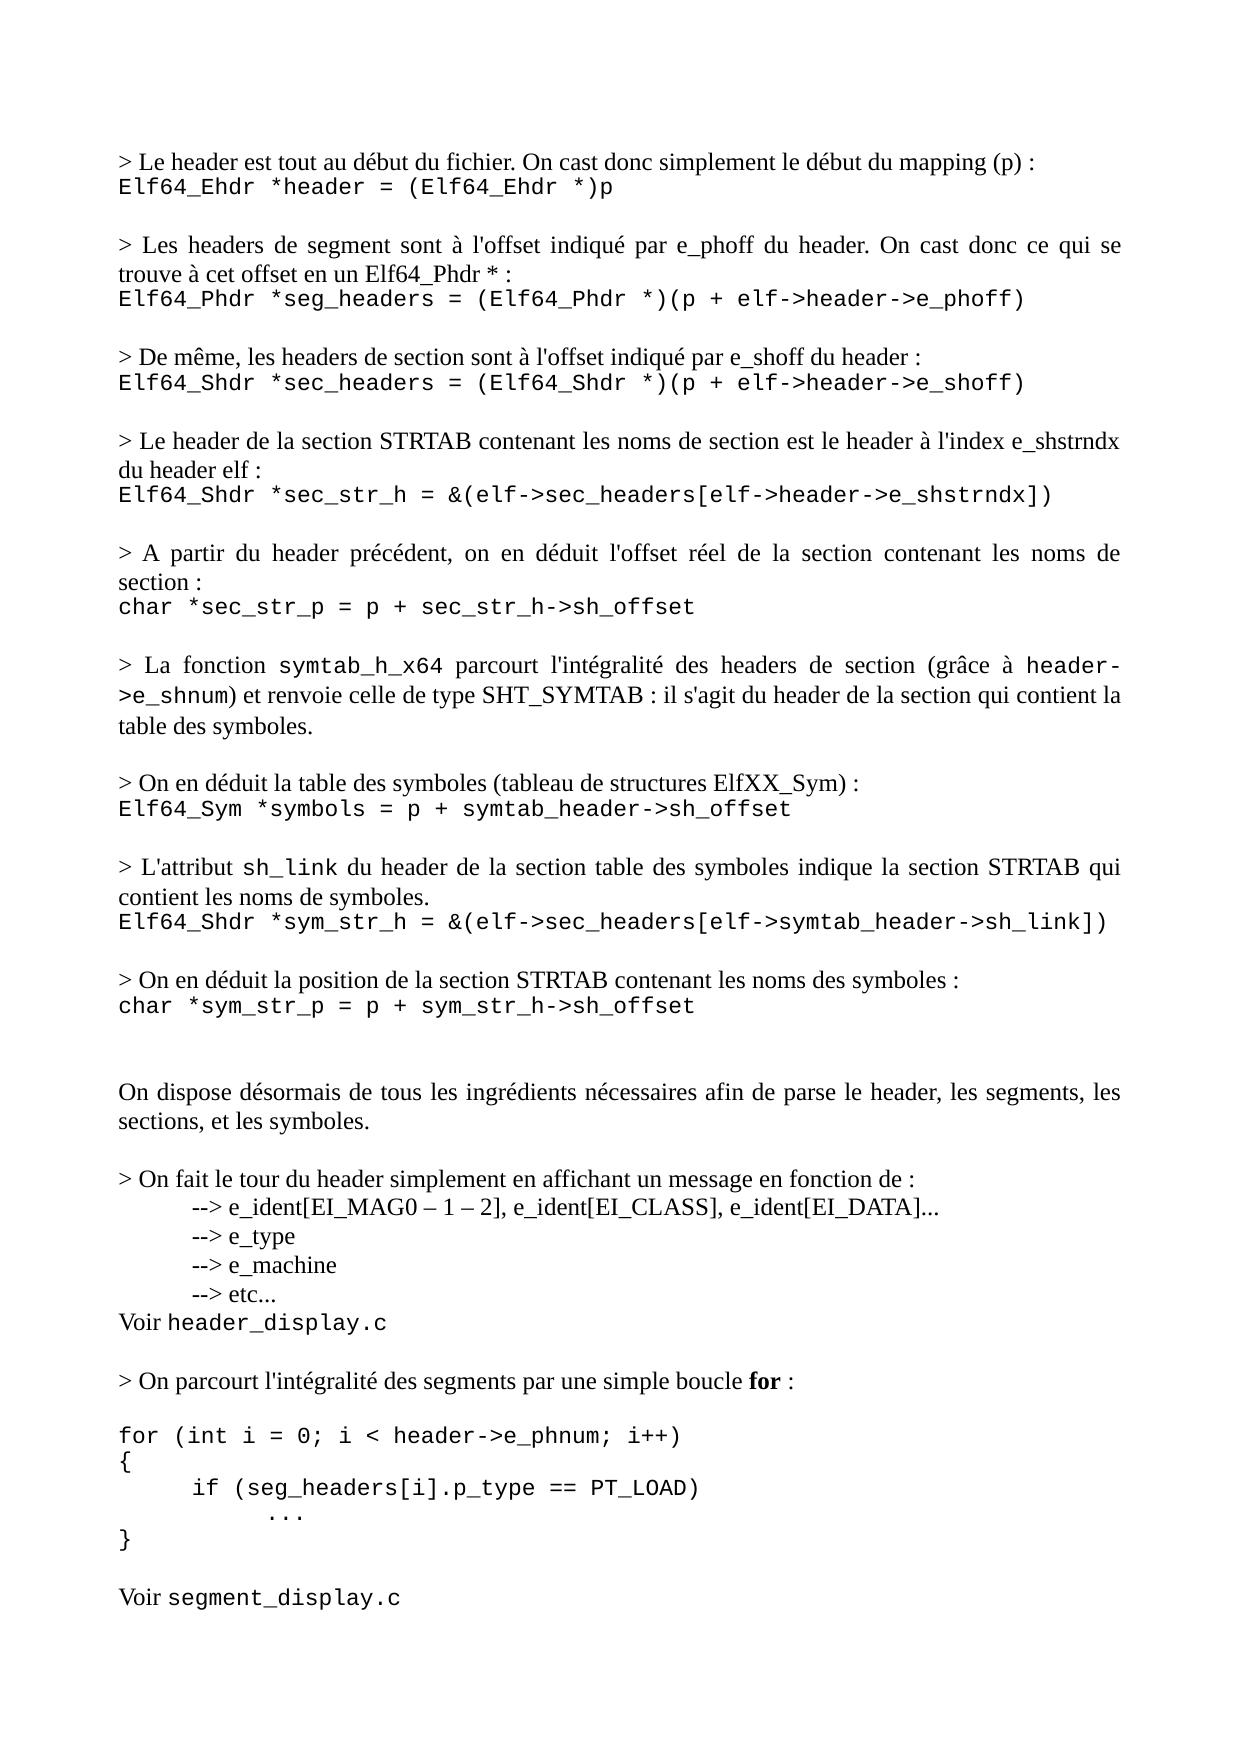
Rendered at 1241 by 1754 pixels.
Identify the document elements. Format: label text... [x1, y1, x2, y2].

text > A partir du header précédent, on en déduit l'offset réel de la section contenant les noms de section : [118, 538, 1122, 596]
text char *sec_str_p = p + sec_str_h->sh_offset [118, 596, 1122, 622]
text ... [118, 1502, 1122, 1528]
text Voir segment_display.c [118, 1582, 1122, 1613]
text Elf64_Ehdr *header = (Elf64_Ehdr *)p [118, 176, 1122, 202]
text Voir header_display.c [118, 1307, 1122, 1338]
text > Le header est tout au début du fichier. On cast donc simplement le début du mapping (p) : [118, 147, 1122, 176]
text Elf64_Shdr *sec_headers = (Elf64_Shdr *)(p + elf->header->e_shoff) [118, 371, 1122, 397]
text > On en déduit la position de la section STRTAB contenant les noms des symboles : [118, 965, 1122, 994]
text Elf64_Shdr *sec_str_h = &(elf->sec_headers[elf->header->e_shstrndx]) [118, 483, 1122, 509]
text char *sym_str_p = p + sym_str_h->sh_offset [118, 994, 1122, 1020]
text Elf64_Shdr *sym_str_h = &(elf->sec_headers[elf->symtab_header->sh_link]) [118, 911, 1122, 937]
text if (seg_headers[i].p_type == PT_LOAD) [118, 1476, 1122, 1502]
text > De même, les headers de section sont à l'offset indiqué par e_shoff du header : [118, 342, 1122, 371]
text } [118, 1528, 1122, 1554]
text Elf64_Sym *symbols = p + symtab_header->sh_offset [118, 797, 1122, 823]
text > On parcourt l'intégralité des segments par une simple boucle for : [118, 1366, 1122, 1395]
text > Les headers de segment sont à l'offset indiqué par e_phoff du header. On cast donc ce qui se trouve à cet offset en un Elf64_Phdr * : [118, 230, 1122, 288]
text > Le header de la section STRTAB contenant les noms de section est le header à l'index e_shstrndx du header elf : [118, 426, 1122, 483]
text > On en déduit la table des symboles (tableau de structures ElfXX_Sym) : [118, 768, 1122, 797]
text On dispose désormais de tous les ingrédients nécessaires afin de parse le header, les segments, les sections, et les symboles. [118, 1077, 1122, 1135]
text --> e_machine [118, 1250, 1122, 1279]
text > L'attribut sh_link du header de la section table des symboles indique la section STRTAB qui contient les noms de symboles. [118, 852, 1122, 911]
text { [118, 1450, 1122, 1476]
text > La fonction symtab_h_x64 parcourt l'intégralité des headers de section (grâce à header->e_shnum) et renvoie celle de type SHT_SYMTAB : il s'agit du header de la section qui contient la table des symboles. [118, 650, 1122, 739]
text --> e_ident[EI_MAG0 – 1 – 2], e_ident[EI_CLASS], e_ident[EI_DATA]... [118, 1192, 1122, 1221]
text Elf64_Phdr *seg_headers = (Elf64_Phdr *)(p + elf->header->e_phoff) [118, 288, 1122, 314]
text --> e_type [118, 1221, 1122, 1250]
text --> etc... [118, 1279, 1122, 1307]
text > On fait le tour du header simplement en affichant un message en fonction de : [118, 1164, 1122, 1192]
text for (int i = 0; i < header->e_phnum; i++) [118, 1424, 1122, 1450]
